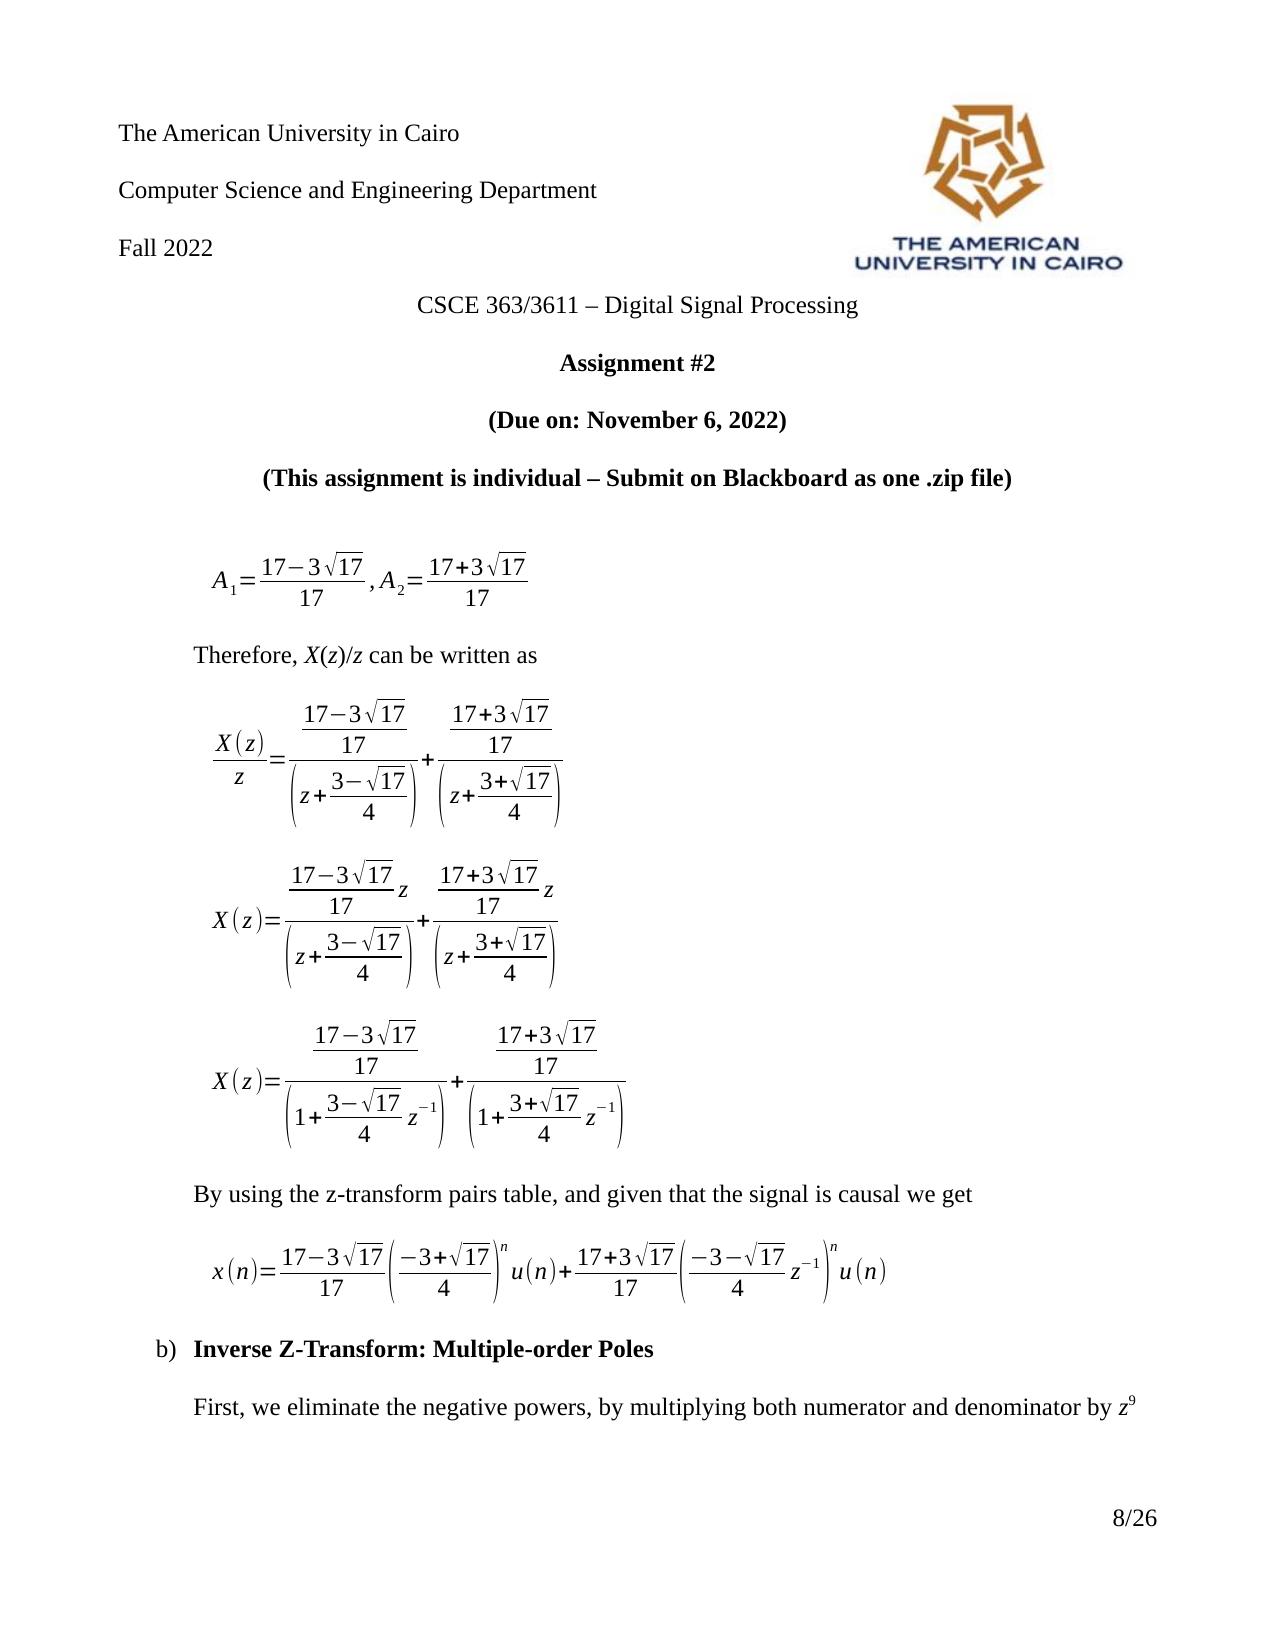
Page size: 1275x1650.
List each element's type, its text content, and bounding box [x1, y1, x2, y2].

picture [848, 93, 1134, 279]
list Inverse Z-Transform: Multiple-order Poles [156, 1334, 1157, 1363]
list First, we eliminate the negative powers, by multiplying both numerator and denominator by z9 [156, 1392, 1157, 1420]
list By using the z-transform pairs table, and given that the signal is causal we get [156, 1179, 1157, 1208]
list Therefore, X(z)/z can be written as [156, 640, 1157, 668]
